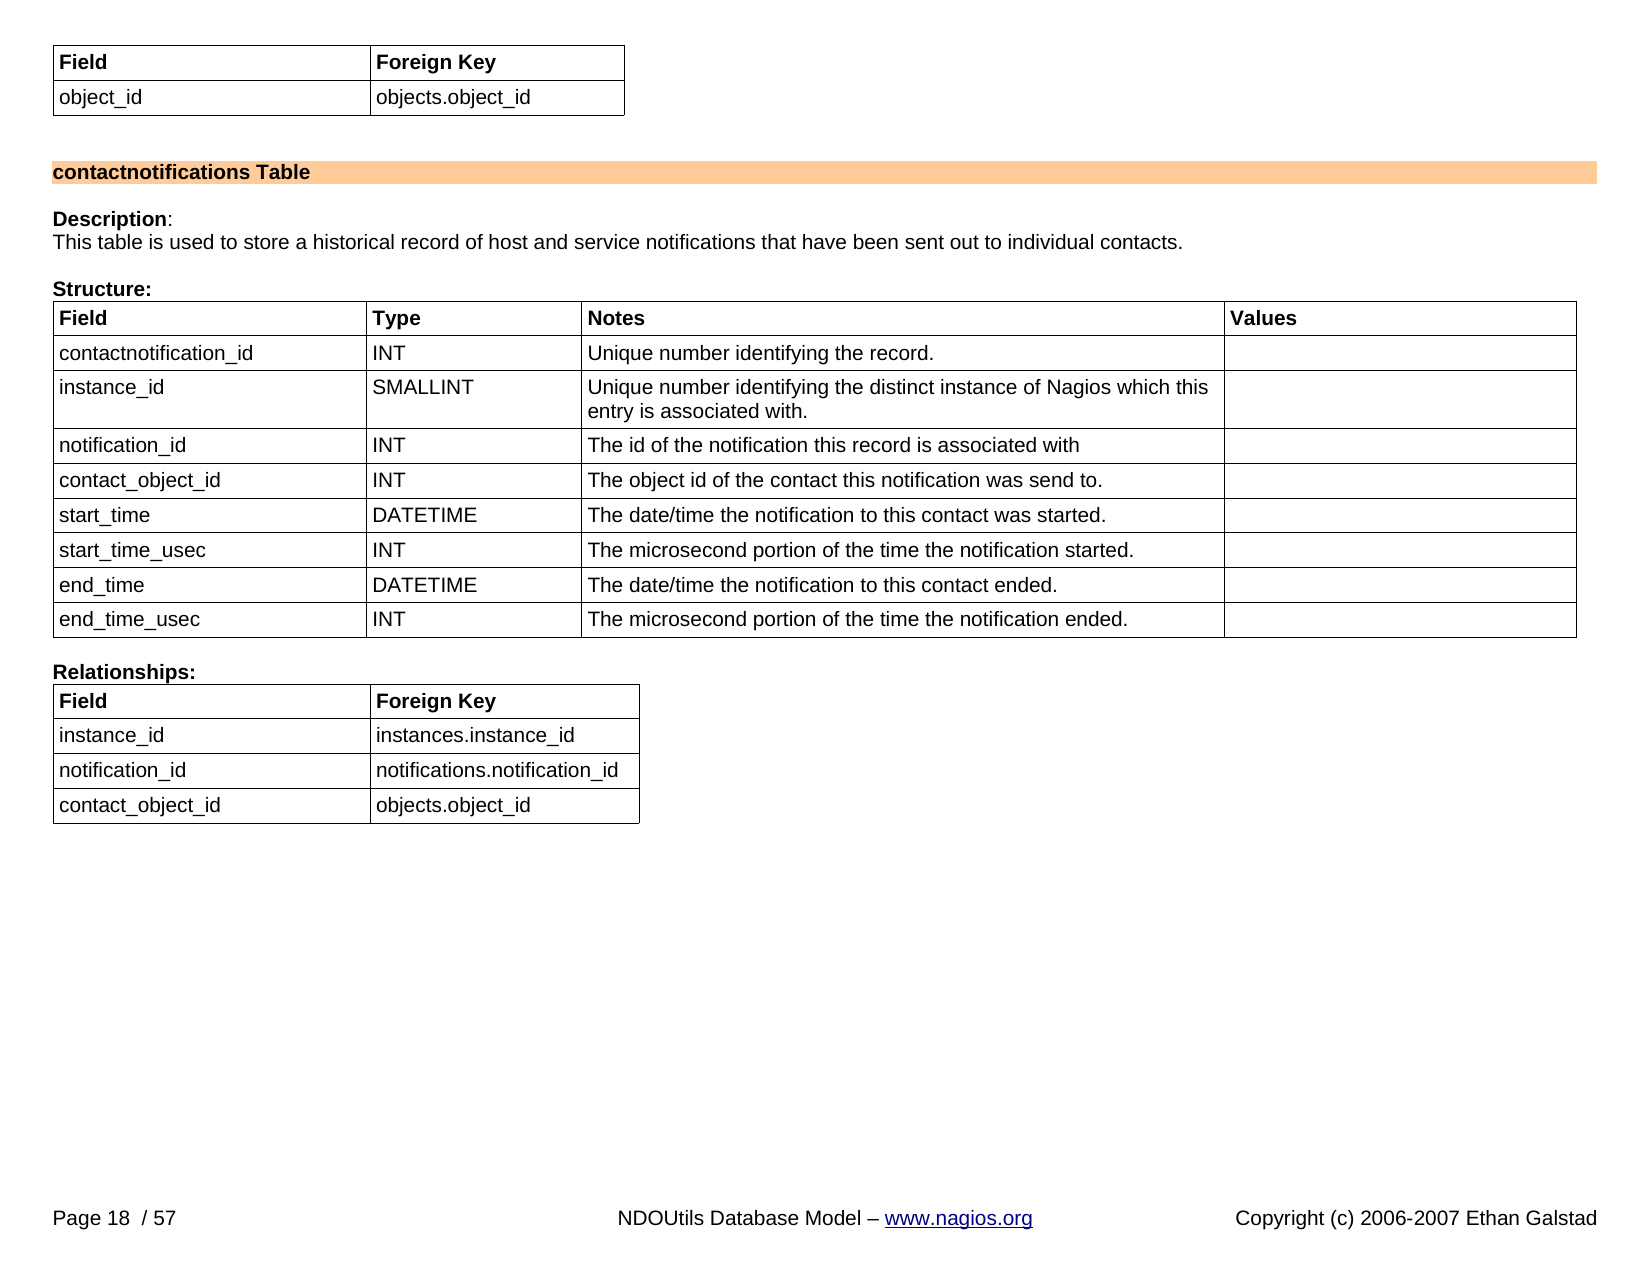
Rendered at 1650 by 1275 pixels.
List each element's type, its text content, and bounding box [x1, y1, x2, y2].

table_header Field [54, 685, 370, 718]
text This table is used to store a historical record of host and service notifications that have been sent out to individual contacts. [52, 231, 1597, 254]
text Structure: [52, 277, 1597, 301]
table_cell The id of the notification this record is associated with [582, 429, 1224, 463]
table_cell notifications.notification_id [371, 754, 639, 788]
table_cell The microsecond portion of the time the notification started. [582, 533, 1224, 567]
table_cell notification_id [54, 754, 370, 788]
table_cell The object id of the contact this notification was send to. [582, 464, 1224, 498]
table_cell [1225, 568, 1576, 602]
table_cell start_time_usec [54, 533, 366, 567]
table_cell objects.object_id [371, 789, 639, 823]
table_cell Unique number identifying the record. [582, 336, 1224, 370]
table_cell The date/time the notification to this contact ended. [582, 568, 1224, 602]
table_cell [1225, 429, 1576, 463]
table_header Notes [582, 302, 1224, 335]
table_header Foreign Key [371, 46, 624, 80]
table_cell objects.object_id [371, 81, 624, 115]
table_cell SMALLINT [367, 371, 581, 428]
table_header Values [1225, 302, 1576, 335]
table_cell contactnotification_id [54, 336, 366, 370]
table_cell [1225, 499, 1576, 532]
table_header Foreign Key [371, 685, 639, 718]
table_cell object_id [54, 81, 370, 115]
table_cell end_time [54, 568, 366, 602]
table_cell [1225, 603, 1576, 637]
table_cell The microsecond portion of the time the notification ended. [582, 603, 1224, 637]
table_cell [1225, 533, 1576, 567]
text contactnotifications Table [52, 161, 1597, 184]
table_cell DATETIME [367, 568, 581, 602]
text Relationships: [52, 660, 1597, 683]
table_cell start_time [54, 499, 366, 532]
table_cell [1225, 371, 1576, 428]
table_cell instances.instance_id [371, 719, 639, 753]
table_cell [1225, 464, 1576, 498]
table_cell INT [367, 336, 581, 370]
table_cell contact_object_id [54, 464, 366, 498]
table_cell contact_object_id [54, 789, 370, 823]
table_header Type [367, 302, 581, 335]
table_cell INT [367, 464, 581, 498]
table_cell INT [367, 533, 581, 567]
table_cell Unique number identifying the distinct instance of Nagios which this entry is associated with. [582, 371, 1224, 428]
table_cell The date/time the notification to this contact was started. [582, 499, 1224, 532]
table_header Field [54, 46, 370, 80]
table_cell instance_id [54, 371, 366, 428]
table_header Field [54, 302, 366, 335]
table_cell notification_id [54, 429, 366, 463]
text Description: [52, 208, 1597, 231]
table_cell [1225, 336, 1576, 370]
table_cell INT [367, 429, 581, 463]
table_cell end_time_usec [54, 603, 366, 637]
table_cell DATETIME [367, 499, 581, 532]
table_cell instance_id [54, 719, 370, 753]
table_cell INT [367, 603, 581, 637]
